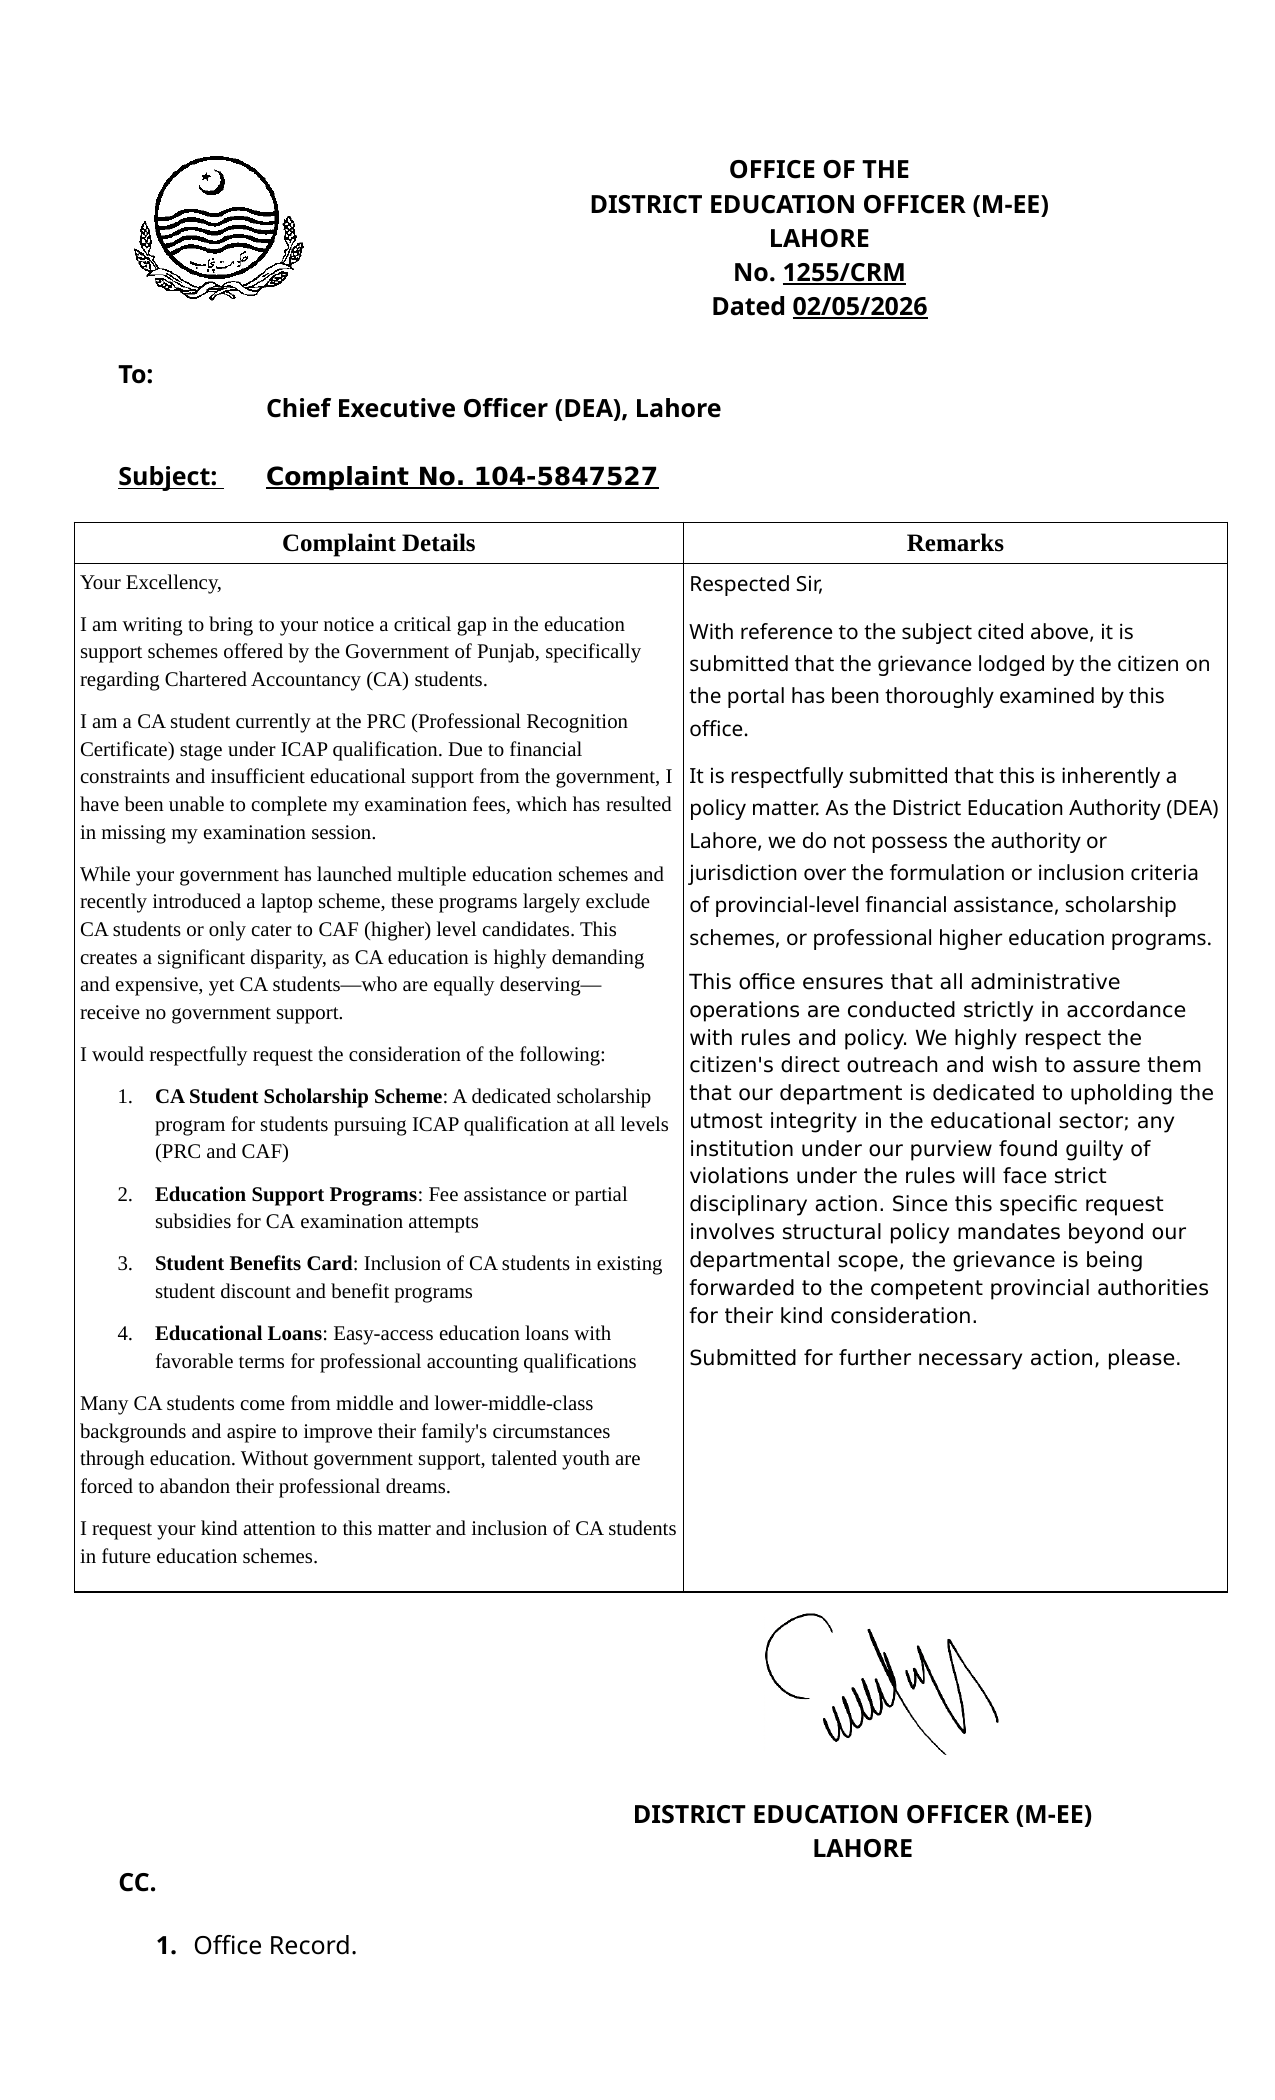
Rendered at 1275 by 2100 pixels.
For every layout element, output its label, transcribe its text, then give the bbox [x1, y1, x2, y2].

picture [778, 1611, 1019, 1758]
table_header Remarks [684, 523, 1227, 563]
text Subject: Complaint No. 104-5847527 [118, 459, 1157, 493]
text CC. [118, 1865, 1157, 1899]
text DISTRICT EDUCATION OFFICER (M-EE) [568, 1797, 1157, 1831]
text To: [118, 357, 1157, 391]
picture [130, 152, 308, 307]
text LAHORE [568, 1831, 1157, 1865]
table_header Complaint Details [75, 523, 683, 563]
table_header [118, 152, 373, 322]
table_header OFFICE OF THE DISTRICT EDUCATION OFFICER (M-EE) LAHORE No. 1255/CRM Dated 02/05/2026 [373, 152, 1116, 322]
table_cell Your Excellency, I am writing to bring to your notice a critical gap in the education support schemes offered by the Government of Punjab, specifically regarding Chartered Accountancy (CA) students. I am a CA student currently at the PRC (Professional Recognition Certificate) stage under ICAP qualification. Due to financial constraints and insufficient educational support from the government, I have been unable to complete my examination fees, which has resulted in missing my examination session. While your government has launched multiple education schemes and recently introduced a laptop scheme, these programs largely exclude CA students or only cater to CAF (higher) level candidates. This creates a significant disparity, as CA education is highly demanding and expensive, yet CA students—who are equally deserving—receive no government support. I would respectfully request the consideration of the following: CA Student Scholarship Scheme: A dedicated scholarship program for students pursuing ICAP qualification at all levels (PRC and CAF) Education Support Programs: Fee assistance or partial subsidies for CA examination attempts Student Benefits Card: Inclusion of CA students in existing student discount and benefit programs Educational Loans: Easy-access education loans with favorable terms for professional accounting qualifications Many CA students come from middle and lower-middle-class backgrounds and aspire to improve their family's circumstances through education. Without government support, talented youth are forced to abandon their professional dreams. I request your kind attention to this matter and inclusion of CA students in future education schemes. [75, 564, 683, 1591]
text Chief Executive Officer (DEA), Lahore [118, 391, 1157, 425]
table_cell Respected Sir, With reference to the subject cited above, it is submitted that the grievance lodged by the citizen on the portal has been thoroughly examined by this office. It is respectfully submitted that this is inherently a policy matter. As the District Education Authority (DEA) Lahore, we do not possess the authority or jurisdiction over the formulation or inclusion criteria of provincial-level financial assistance, scholarship schemes, or professional higher education programs. This office ensures that all administrative operations are conducted strictly in accordance with rules and policy. We highly respect the citizen's direct outreach and wish to assure them that our department is dedicated to upholding the utmost integrity in the educational sector; any institution under our purview found guilty of violations under the rules will face strict disciplinary action. Since this specific request involves structural policy mandates beyond our departmental scope, the grievance is being forwarded to the competent provincial authorities for their kind consideration. Submitted for further necessary action, please. [684, 564, 1227, 1591]
list Office Record. [156, 1928, 1157, 1962]
